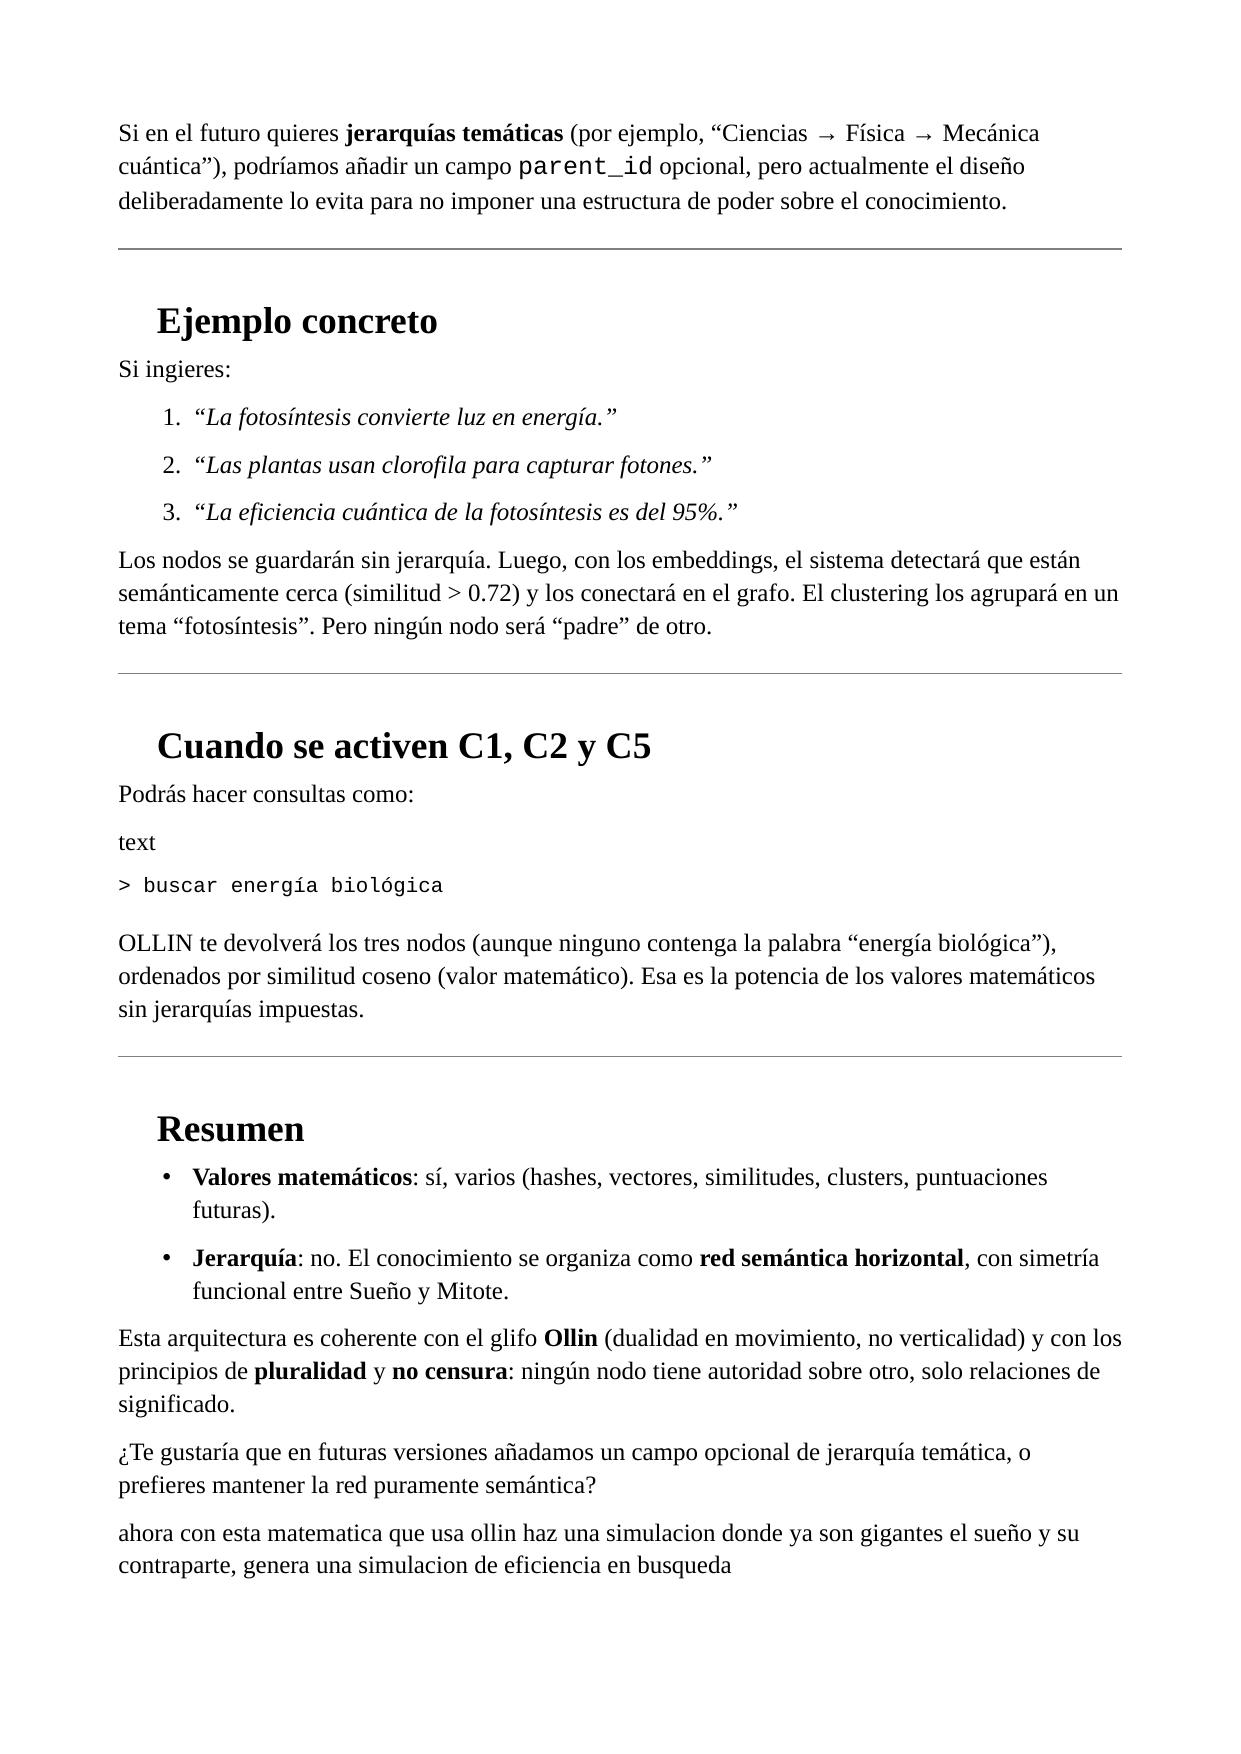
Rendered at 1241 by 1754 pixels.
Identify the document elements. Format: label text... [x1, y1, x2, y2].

text Si ingieres: [118, 354, 1122, 383]
list Valores matemáticos: sí, varios (hashes, vectores, similitudes, clusters, puntuaciones futuras). [162, 1162, 1122, 1224]
text text [118, 827, 1122, 856]
subtitle 🚀 Cuando se activen C1, C2 y C5 [118, 724, 1122, 767]
text Si en el futuro quieres jerarquías temáticas (por ejemplo, “Ciencias → Física → Mecánica cuántica”), podríamos añadir un campo parent_id opcional, pero actualmente el diseño deliberadamente lo evita para no imponer una estructura de poder sobre el conocimiento. [118, 118, 1122, 215]
list “La eficiencia cuántica de la fotosíntesis es del 95%.” [162, 497, 1122, 526]
subtitle 🧠 Ejemplo concreto [118, 299, 1122, 342]
text > buscar energía biológica [118, 874, 1122, 898]
list Jerarquía: no. El conocimiento se organiza como red semántica horizontal, con simetría funcional entre Sueño y Mitote. [162, 1243, 1122, 1304]
list “La fotosíntesis convierte luz en energía.” [162, 402, 1122, 431]
text Los nodos se guardarán sin jerarquía. Luego, con los embeddings, el sistema detectará que están semánticamente cerca (similitud > 0.72) y los conectará en el grafo. El clustering los agrupará en un tema “fotosíntesis”. Pero ningún nodo será “padre” de otro. [118, 545, 1122, 640]
text OLLIN te devolverá los tres nodos (aunque ninguno contenga la palabra “energía biológica”), ordenados por similitud coseno (valor matemático). Esa es la potencia de los valores matemáticos sin jerarquías impuestas. [118, 928, 1122, 1022]
text ¿Te gustaría que en futuras versiones añadamos un campo opcional de jerarquía temática, o prefieres mantener la red puramente semántica? [118, 1437, 1122, 1499]
subtitle ✅ Resumen [118, 1106, 1122, 1149]
text ahora con esta matematica que usa ollin haz una simulacion donde ya son gigantes el sueño y su contraparte, genera una simulacion de eficiencia en busqueda [118, 1518, 1122, 1579]
text Podrás hacer consultas como: [118, 779, 1122, 808]
text Esta arquitectura es coherente con el glifo Ollin (dualidad en movimiento, no verticalidad) y con los principios de pluralidad y no censura: ningún nodo tiene autoridad sobre otro, solo relaciones de significado. [118, 1323, 1122, 1418]
list “Las plantas usan clorofila para capturar fotones.” [162, 450, 1122, 478]
